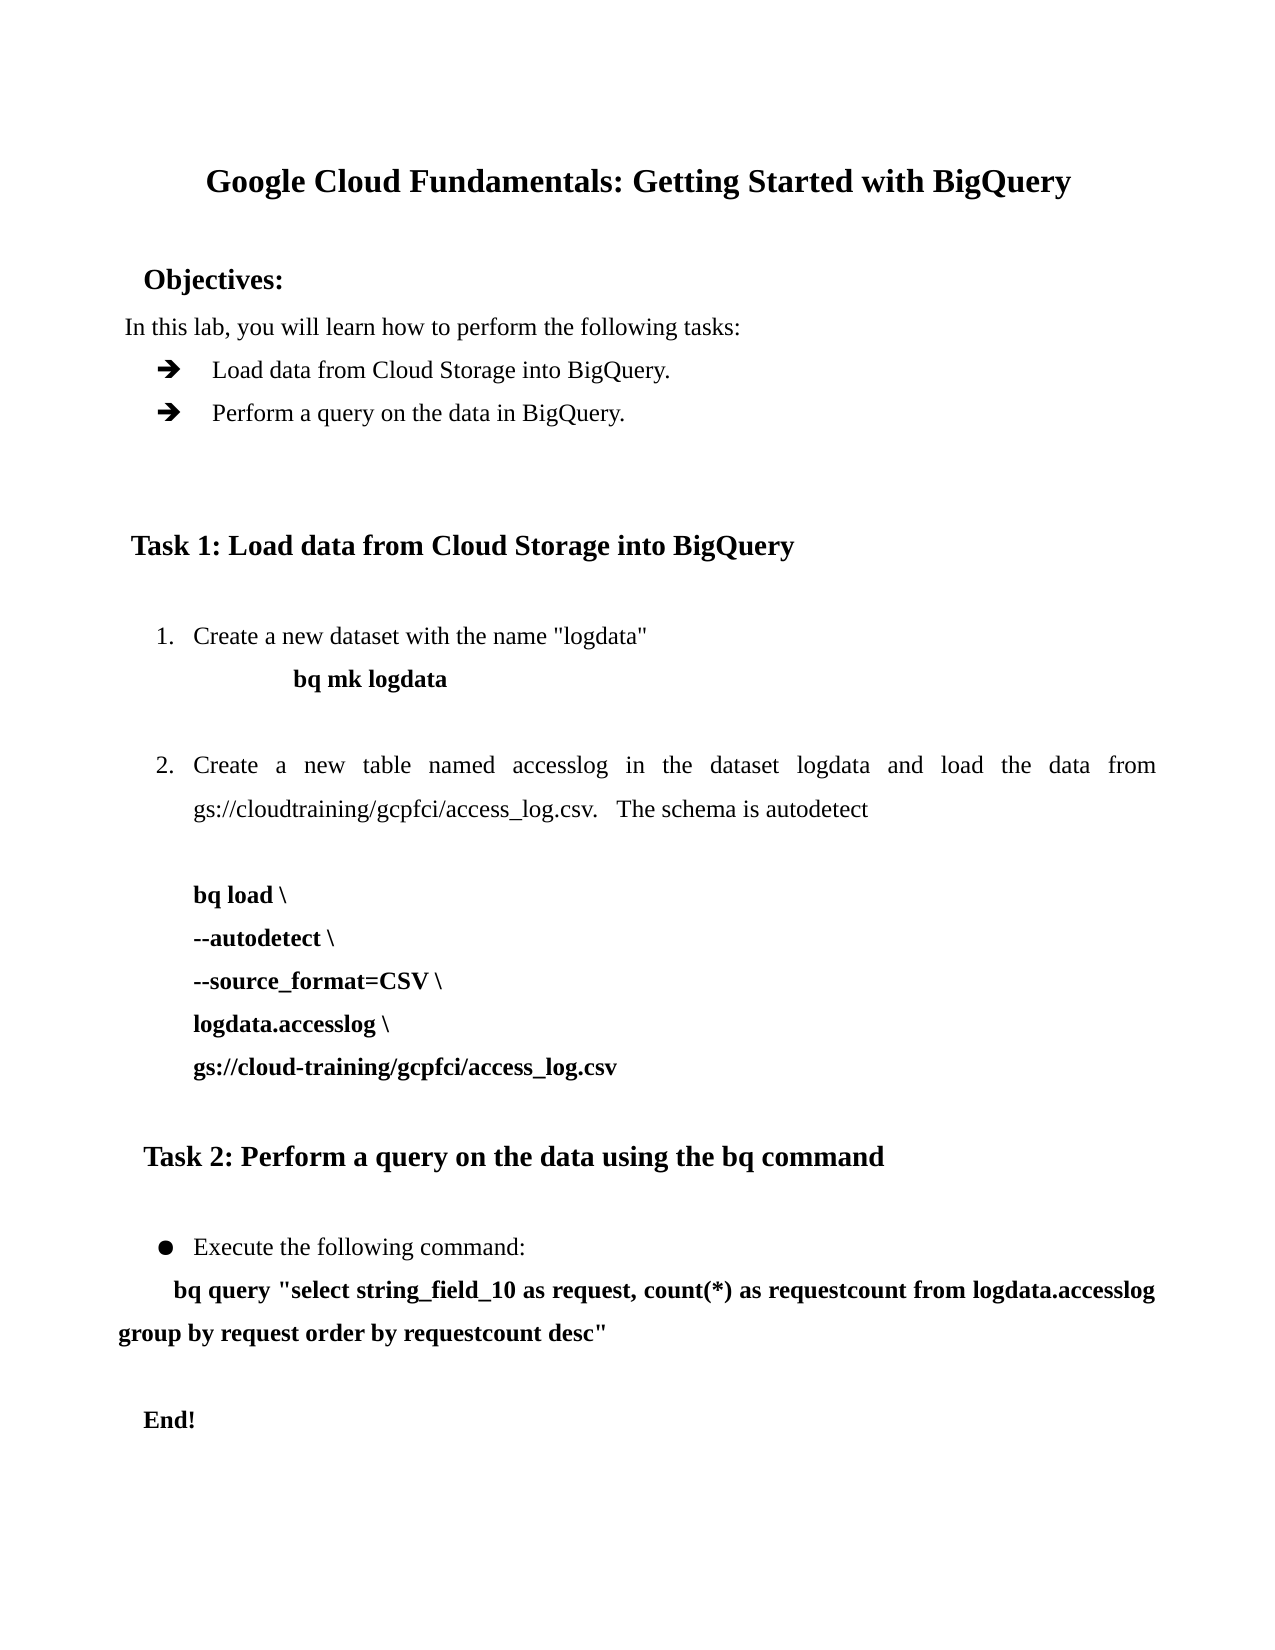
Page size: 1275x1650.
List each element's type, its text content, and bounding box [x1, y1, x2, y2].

text --autodetect \ [118, 923, 1157, 952]
text --source_format=CSV \ [118, 966, 1157, 995]
text logdata.accesslog \ [118, 1009, 1157, 1038]
text Task 2: Perform a query on the data using the bq command [118, 1139, 1157, 1172]
text Google Cloud Fundamentals: Getting Started with BigQuery [118, 161, 1157, 199]
text gs://cloud-training/gcpfci/access_log.csv [118, 1052, 1157, 1081]
text Task 1: Load data from Cloud Storage into BigQuery [118, 528, 1157, 561]
text bq load \ [118, 880, 1157, 909]
text In this lab, you will learn how to perform the following tasks: [118, 312, 1157, 341]
text Objectives: [118, 262, 1157, 295]
list Create a new table named accesslog in the dataset logdata and load the data from gs://cloudtraining/gcpfci/access_log.csv. The schema is autodetect [156, 751, 1157, 822]
text End! [118, 1405, 1157, 1433]
list Load data from Cloud Storage into BigQuery. [156, 355, 1157, 384]
text bq mk logdata [118, 664, 1157, 693]
list Create a new dataset with the name "logdata" [156, 621, 1157, 650]
list Execute the following command: [156, 1232, 1157, 1261]
text bq query "select string_field_10 as request, count(*) as requestcount from logdata.accesslog group by request order by requestcount desc" [118, 1275, 1157, 1347]
list Perform a query on the data in BigQuery. [156, 398, 1157, 427]
